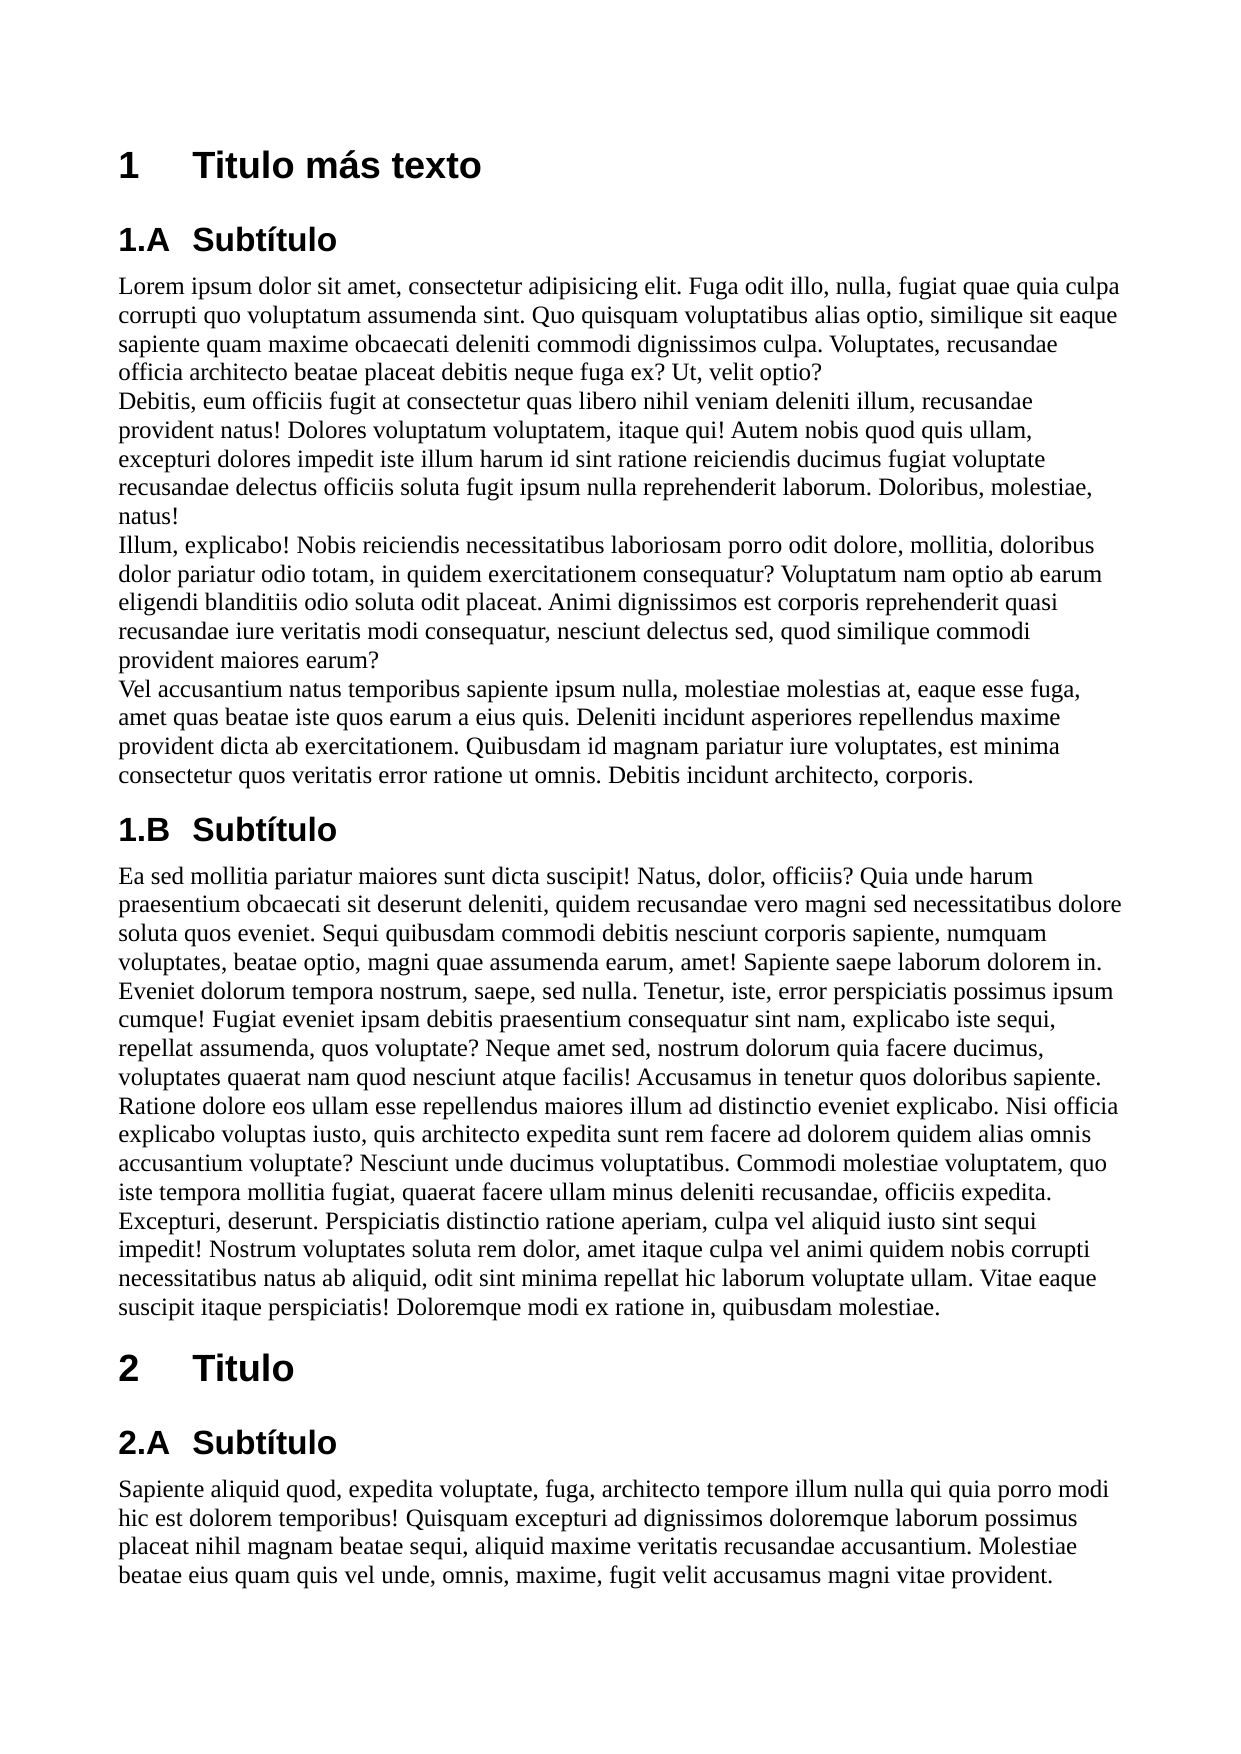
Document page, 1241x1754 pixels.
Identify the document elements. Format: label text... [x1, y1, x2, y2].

subtitle Subtítulo [118, 220, 1122, 259]
text Eveniet dolorum tempora nostrum, saepe, sed nulla. Tenetur, iste, error perspiciatis possimus ipsum cumque! Fugiat eveniet ipsam debitis praesentium consequatur sint nam, explicabo iste sequi, repellat assumenda, quos voluptate? Neque amet sed, nostrum dolorum quia facere ducimus, voluptates quaerat nam quod nesciunt atque facilis! Accusamus in tenetur quos doloribus sapiente. [118, 976, 1122, 1091]
subtitle Titulo más texto [118, 143, 1122, 187]
subtitle Subtítulo [118, 809, 1122, 848]
text Excepturi, deserunt. Perspiciatis distinctio ratione aperiam, culpa vel aliquid iusto sint sequi impedit! Nostrum voluptates soluta rem dolor, amet itaque culpa vel animi quidem nobis corrupti necessitatibus natus ab aliquid, odit sint minima repellat hic laborum voluptate ullam. Vitae eaque suscipit itaque perspiciatis! Doloremque modi ex ratione in, quibusdam molestiae. [118, 1206, 1122, 1321]
text Ratione dolore eos ullam esse repellendus maiores illum ad distinctio eveniet explicabo. Nisi officia explicabo voluptas iusto, quis architecto expedita sunt rem facere ad dolorem quidem alias omnis accusantium voluptate? Nesciunt unde ducimus voluptatibus. Commodi molestiae voluptatem, quo iste tempora mollitia fugiat, quaerat facere ullam minus deleniti recusandae, officiis expedita. [118, 1091, 1122, 1206]
text Debitis, eum officiis fugit at consectetur quas libero nihil veniam deleniti illum, recusandae provident natus! Dolores voluptatum voluptatem, itaque qui! Autem nobis quod quis ullam, excepturi dolores impedit iste illum harum id sint ratione reiciendis ducimus fugiat voluptate recusandae delectus officiis soluta fugit ipsum nulla reprehenderit laborum. Doloribus, molestiae, natus! [118, 386, 1122, 530]
text Ea sed mollitia pariatur maiores sunt dicta suscipit! Natus, dolor, officiis? Quia unde harum praesentium obcaecati sit deserunt deleniti, quidem recusandae vero magni sed necessitatibus dolore soluta quos eveniet. Sequi quibusdam commodi debitis nesciunt corporis sapiente, numquam voluptates, beatae optio, magni quae assumenda earum, amet! Sapiente saepe laborum dolorem in. [118, 861, 1122, 976]
subtitle Titulo [118, 1346, 1122, 1389]
text Vel accusantium natus temporibus sapiente ipsum nulla, molestiae molestias at, eaque esse fuga, amet quas beatae iste quos earum a eius quis. Deleniti incidunt asperiores repellendus maxime provident dicta ab exercitationem. Quibusdam id magnam pariatur iure voluptates, est minima consectetur quos veritatis error ratione ut omnis. Debitis incidunt architecto, corporis. [118, 674, 1122, 789]
text Illum, explicabo! Nobis reiciendis necessitatibus laboriosam porro odit dolore, mollitia, doloribus dolor pariatur odio totam, in quidem exercitationem consequatur? Voluptatum nam optio ab earum eligendi blanditiis odio soluta odit placeat. Animi dignissimos est corporis reprehenderit quasi recusandae iure veritatis modi consequatur, nesciunt delectus sed, quod similique commodi provident maiores earum? [118, 530, 1122, 674]
text Sapiente aliquid quod, expedita voluptate, fuga, architecto tempore illum nulla qui quia porro modi hic est dolorem temporibus! Quisquam excepturi ad dignissimos doloremque laborum possimus placeat nihil magnam beatae sequi, aliquid maxime veritatis recusandae accusantium. Molestiae beatae eius quam quis vel unde, omnis, maxime, fugit velit accusamus magni vitae provident. [118, 1474, 1122, 1589]
subtitle Subtítulo [118, 1423, 1122, 1461]
text Lorem ipsum dolor sit amet, consectetur adipisicing elit. Fuga odit illo, nulla, fugiat quae quia culpa corrupti quo voluptatum assumenda sint. Quo quisquam voluptatibus alias optio, similique sit eaque sapiente quam maxime obcaecati deleniti commodi dignissimos culpa. Voluptates, recusandae officia architecto beatae placeat debitis neque fuga ex? Ut, velit optio? [118, 271, 1122, 386]
